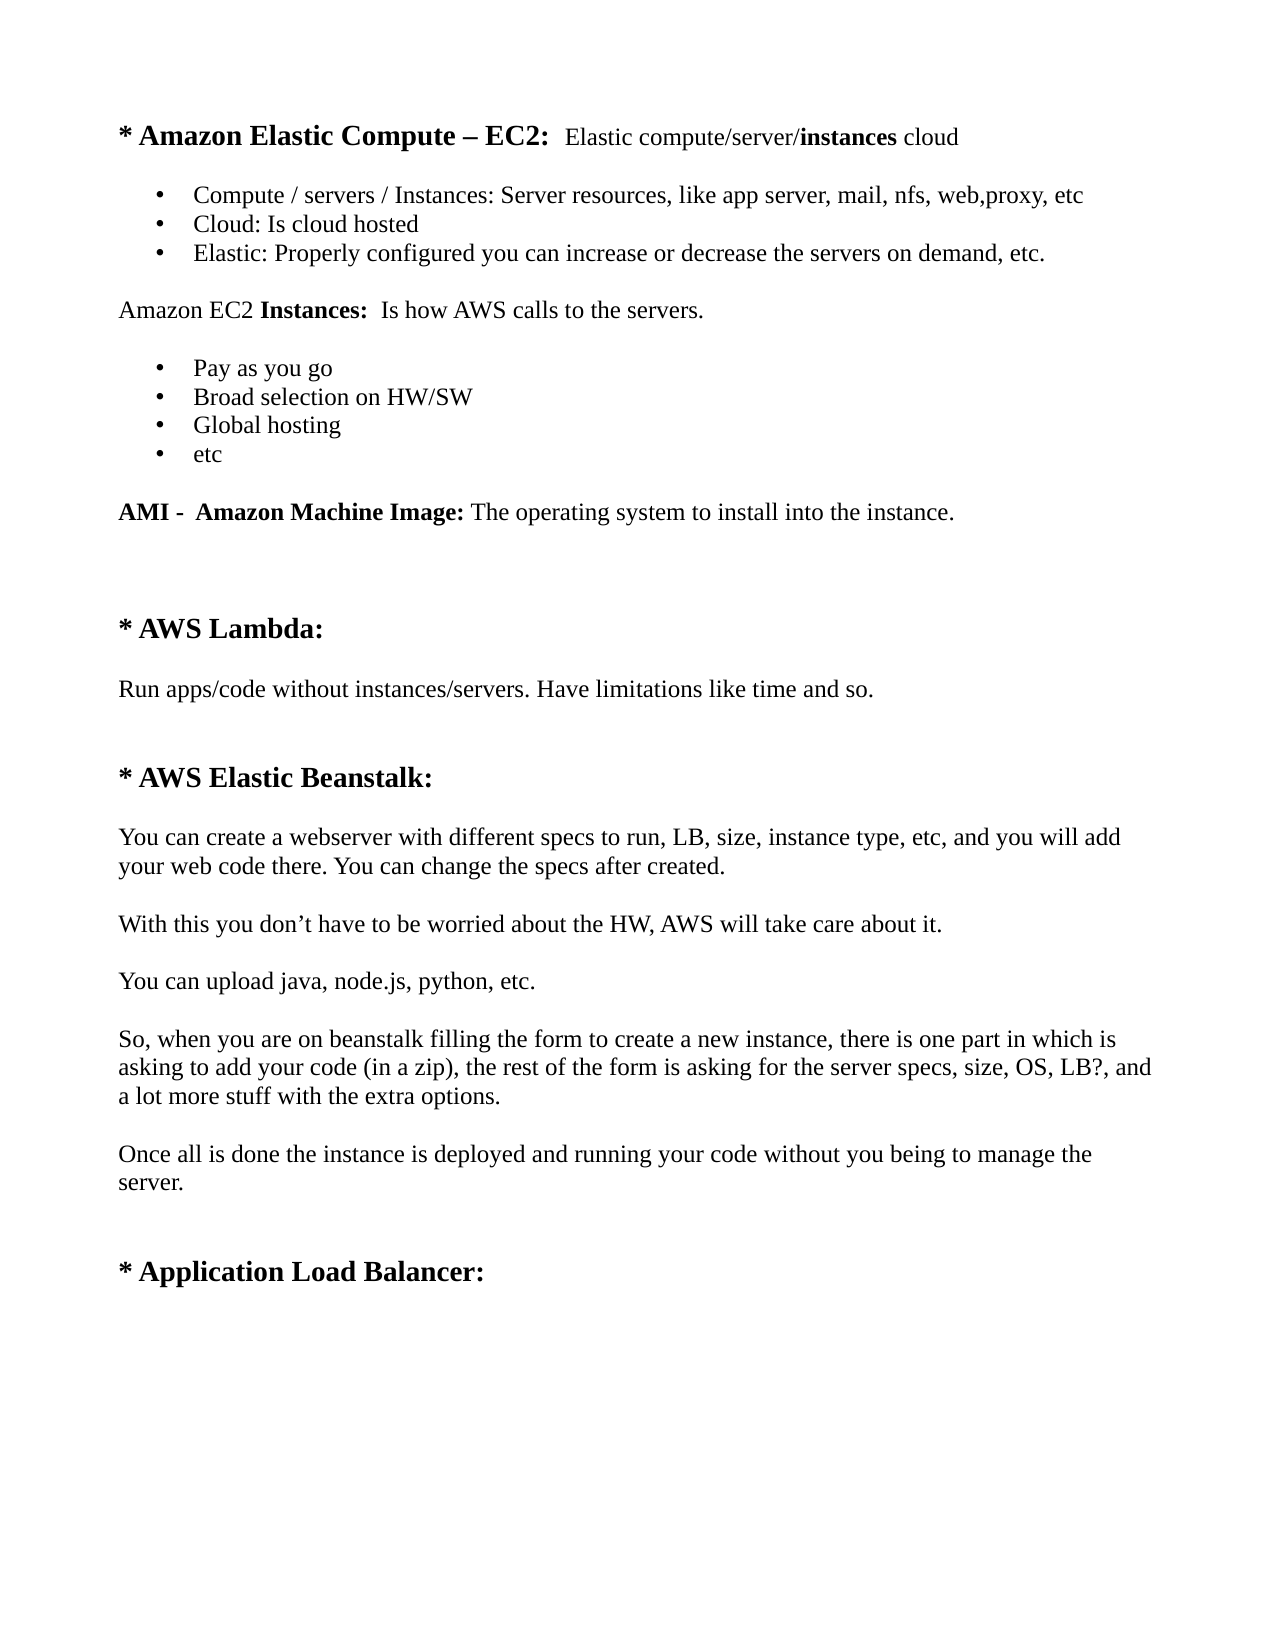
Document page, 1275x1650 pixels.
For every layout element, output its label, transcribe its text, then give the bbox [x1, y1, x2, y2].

text * Amazon Elastic Compute – EC2: Elastic compute/server/instances cloud [118, 118, 1157, 152]
text * AWS Lambda: [118, 612, 1157, 645]
text Once all is done the instance is deployed and running your code without you being to manage the server. [118, 1139, 1157, 1196]
list Compute / servers / Instances: Server resources, like app server, mail, nfs, web,proxy, etc [156, 180, 1157, 209]
text You can create a webserver with different specs to run, LB, size, instance type, etc, and you will add your web code there. You can change the specs after created. [118, 822, 1157, 880]
text You can upload java, node.js, python, etc. [118, 966, 1157, 995]
list Cloud: Is cloud hosted [156, 209, 1157, 238]
text * AWS Elastic Beanstalk: [118, 760, 1157, 794]
text With this you don’t have to be worried about the HW, AWS will take care about it. [118, 909, 1157, 937]
list Elastic: Properly configured you can increase or decrease the servers on demand, etc. [156, 238, 1157, 267]
text So, when you are on beanstalk filling the form to create a new instance, there is one part in which is asking to add your code (in a zip), the rest of the form is asking for the server specs, size, OS, LB?, and a lot more stuff with the extra options. [118, 1024, 1157, 1110]
list etc [156, 439, 1157, 468]
text * Application Load Balancer: [118, 1254, 1157, 1287]
text AMI - Amazon Machine Image: The operating system to install into the instance. [118, 497, 1157, 525]
list Global hosting [156, 410, 1157, 439]
text Run apps/code without instances/servers. Have limitations like time and so. [118, 674, 1157, 703]
text Amazon EC2 Instances: Is how AWS calls to the servers. [118, 295, 1157, 324]
list Broad selection on HW/SW [156, 382, 1157, 410]
list Pay as you go [156, 353, 1157, 382]
